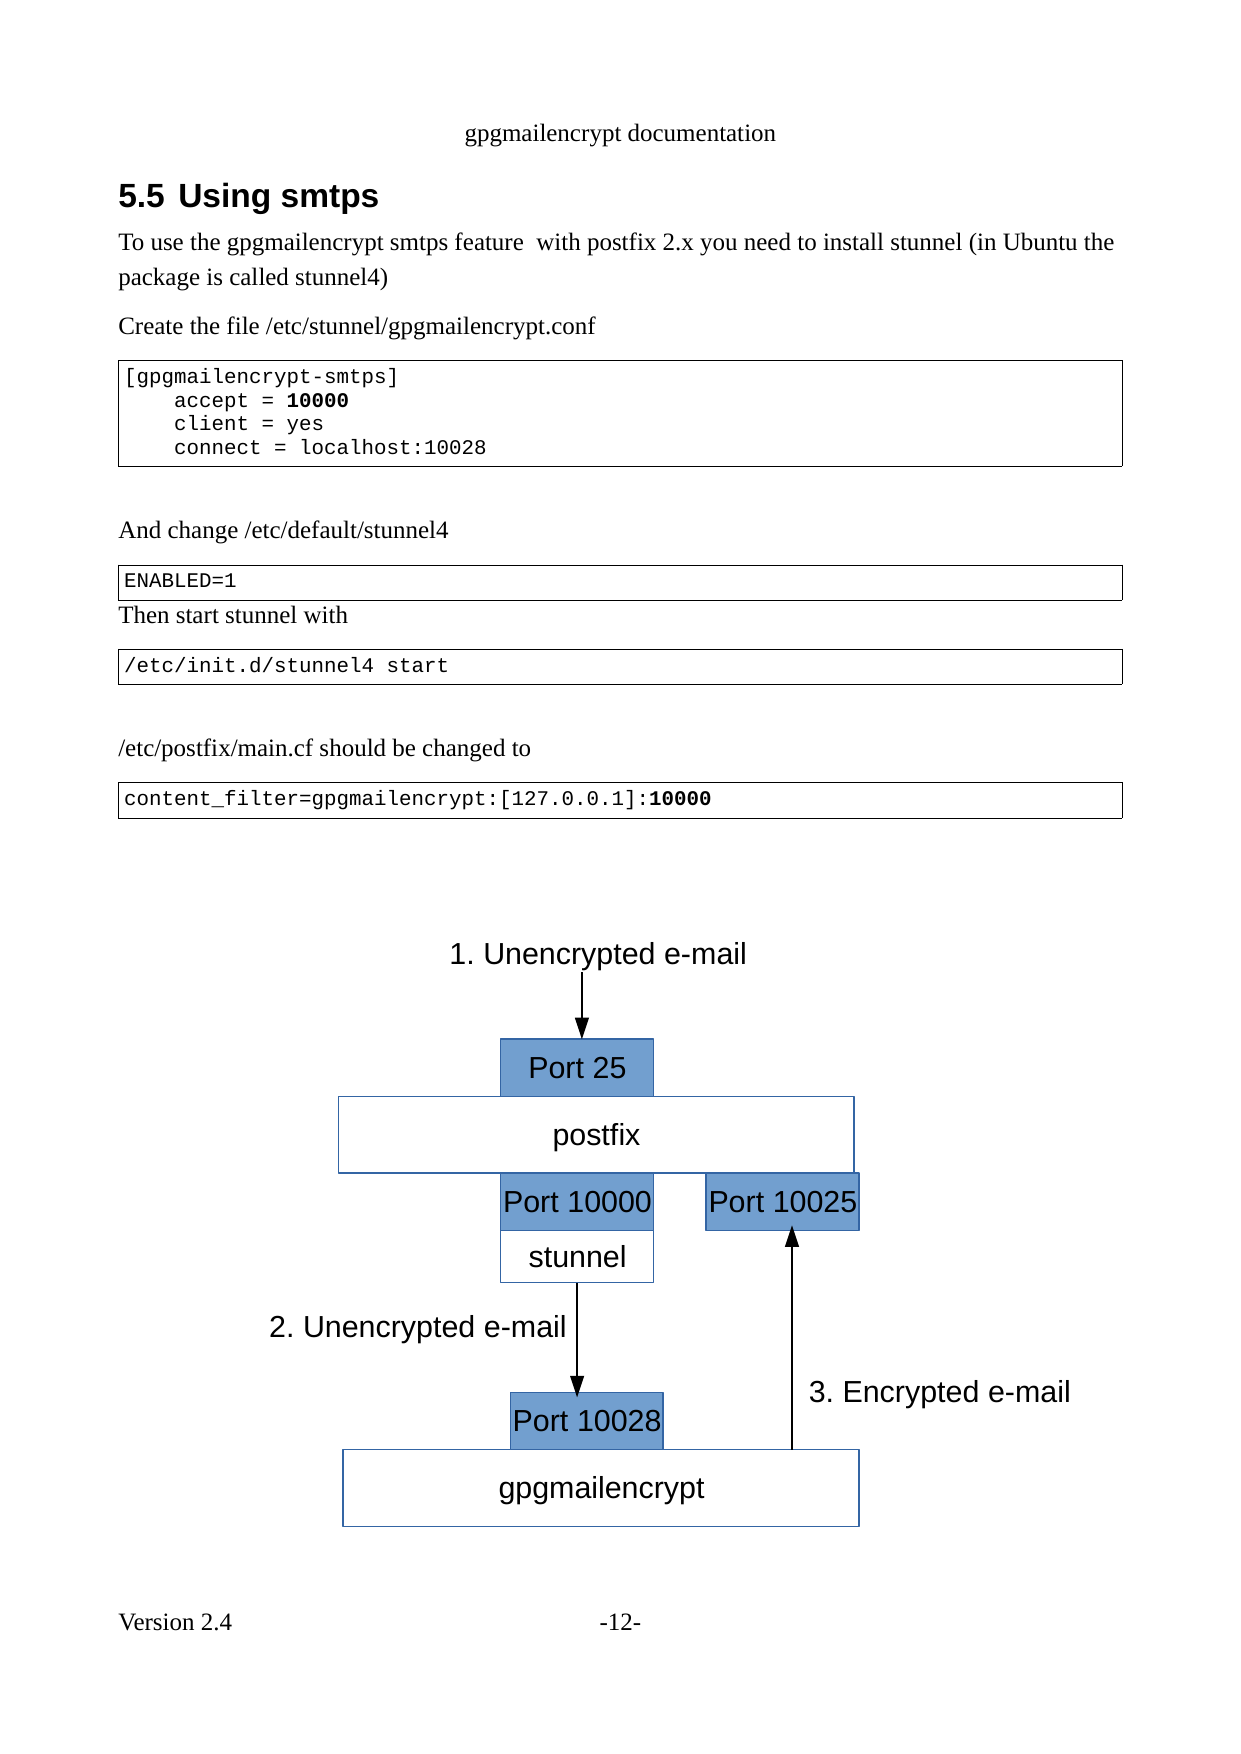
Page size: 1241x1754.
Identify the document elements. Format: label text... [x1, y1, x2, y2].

text /etc/postfix/main.cf should be changed to [118, 733, 1122, 762]
text To use the gpgmailencrypt smtps feature with postfix 2.x you need to install stunnel (in Ubuntu the package is called stunnel4) [118, 227, 1122, 291]
subtitle Using smtps [118, 176, 1122, 215]
text Create the file /etc/stunnel/gpgmailencrypt.conf [118, 311, 1122, 340]
text And change /etc/default/stunnel4 [118, 515, 1122, 544]
table_header /etc/init.d/stunnel4 start [119, 650, 1122, 684]
text Then start stunnel with [118, 601, 1122, 628]
table_header [gpgmailencrypt-smtps] accept = 10000 client = yes connect = localhost:10028 [119, 361, 1122, 466]
table_header ENABLED=1 [119, 566, 1122, 600]
table_header content_filter=gpgmailencrypt:[127.0.0.1]:10000 [119, 783, 1122, 817]
